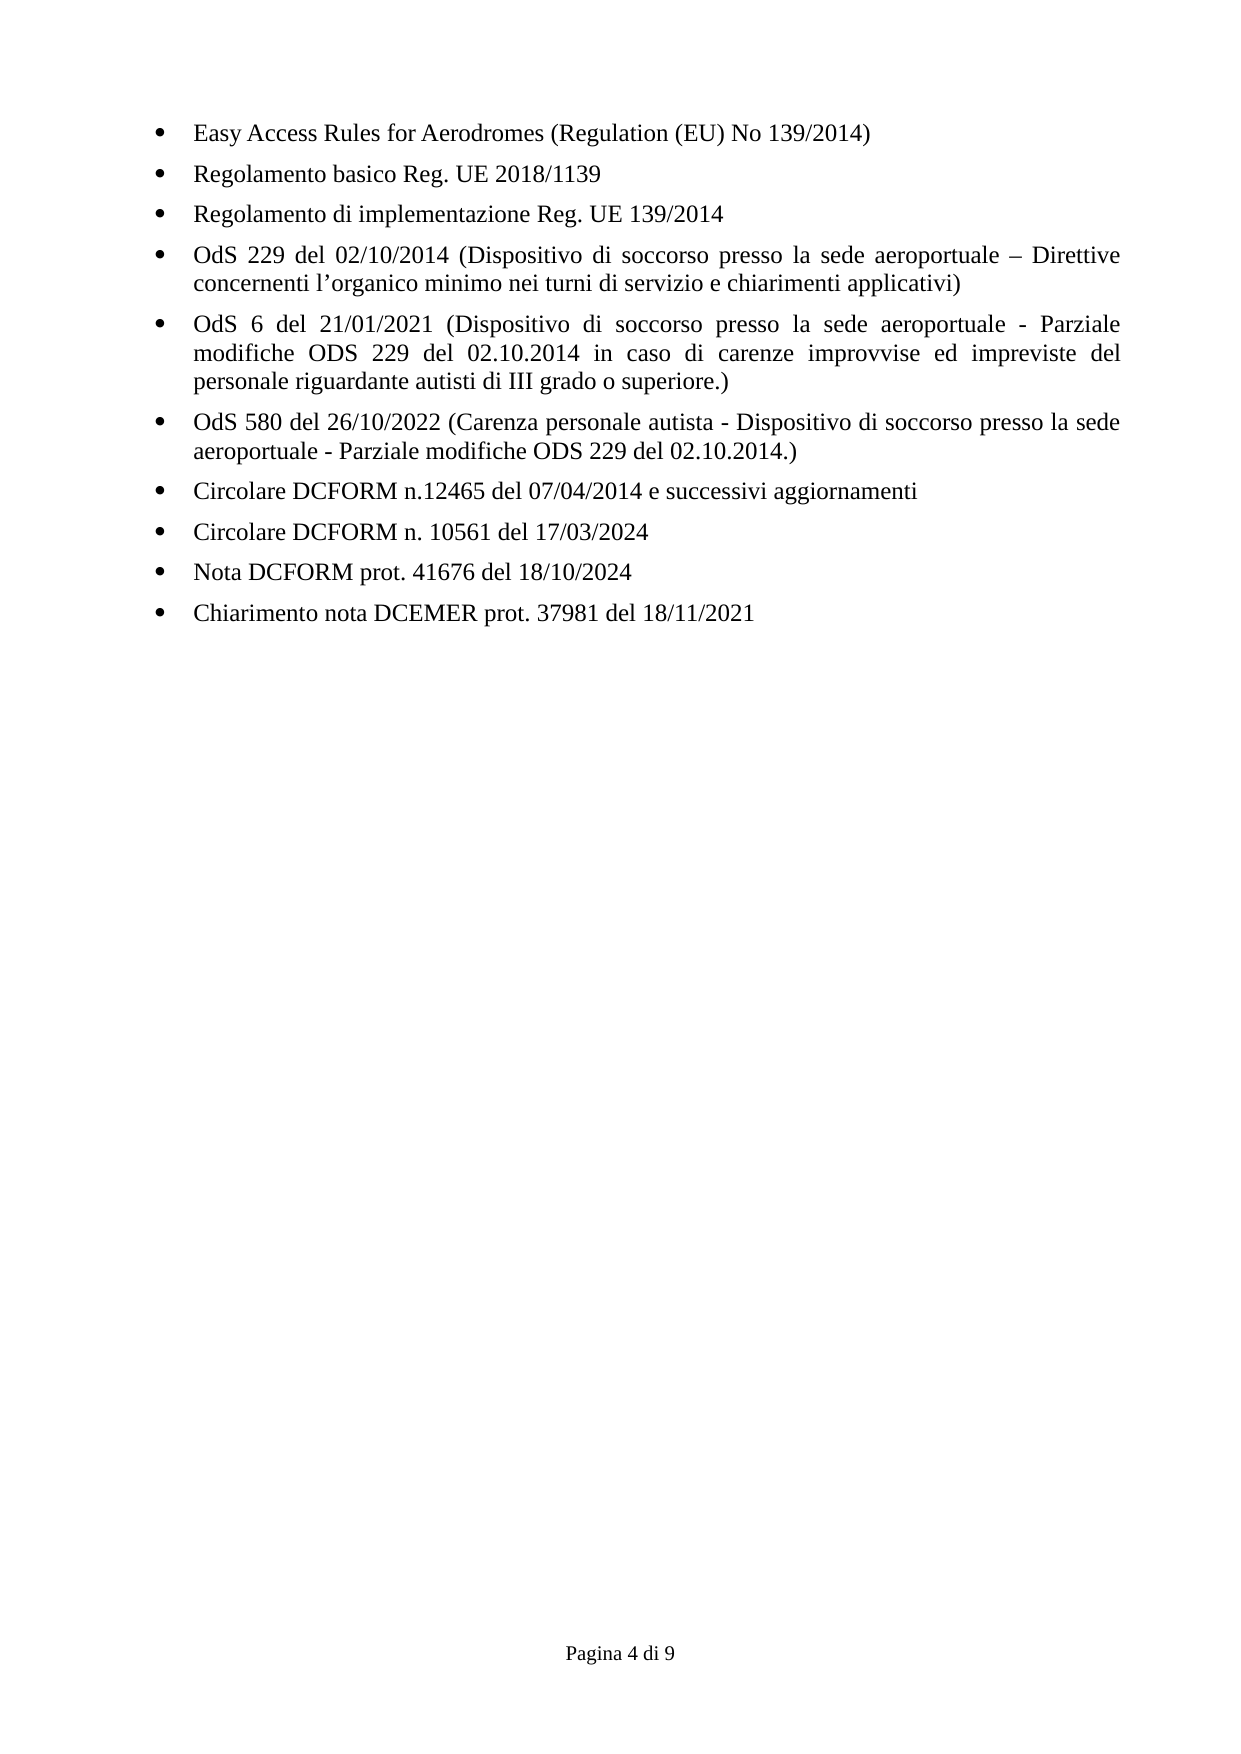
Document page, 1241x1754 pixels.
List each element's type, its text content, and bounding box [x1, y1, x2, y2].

list OdS 6 del 21/01/2021 (Dispositivo di soccorso presso la sede aeroportuale - Parziale modifiche ODS 229 del 02.10.2014 in caso di carenze improvvise ed impreviste del personale riguardante autisti di III grado o superiore.) [156, 309, 1122, 395]
list OdS 580 del 26/10/2022 (Carenza personale autista - Dispositivo di soccorso presso la sede aeroportuale - Parziale modifiche ODS 229 del 02.10.2014.) [156, 407, 1122, 464]
list Chiarimento nota DCEMER prot. 37981 del 18/11/2021 [156, 598, 1122, 627]
list Nota DCFORM prot. 41676 del 18/10/2024 [156, 557, 1122, 586]
list OdS 229 del 02/10/2014 (Dispositivo di soccorso presso la sede aeroportuale – Direttive concernenti l’organico minimo nei turni di servizio e chiarimenti applicativi) [156, 240, 1122, 297]
list Regolamento basico Reg. UE 2018/1139 [156, 159, 1122, 187]
list Circolare DCFORM n.12465 del 07/04/2014 e successivi aggiornamenti [156, 476, 1122, 505]
list Easy Access Rules for Aerodromes (Regulation (EU) No 139/2014) [156, 118, 1122, 147]
list Circolare DCFORM n. 10561 del 17/03/2024 [156, 517, 1122, 546]
list Regolamento di implementazione Reg. UE 139/2014 [156, 199, 1122, 228]
